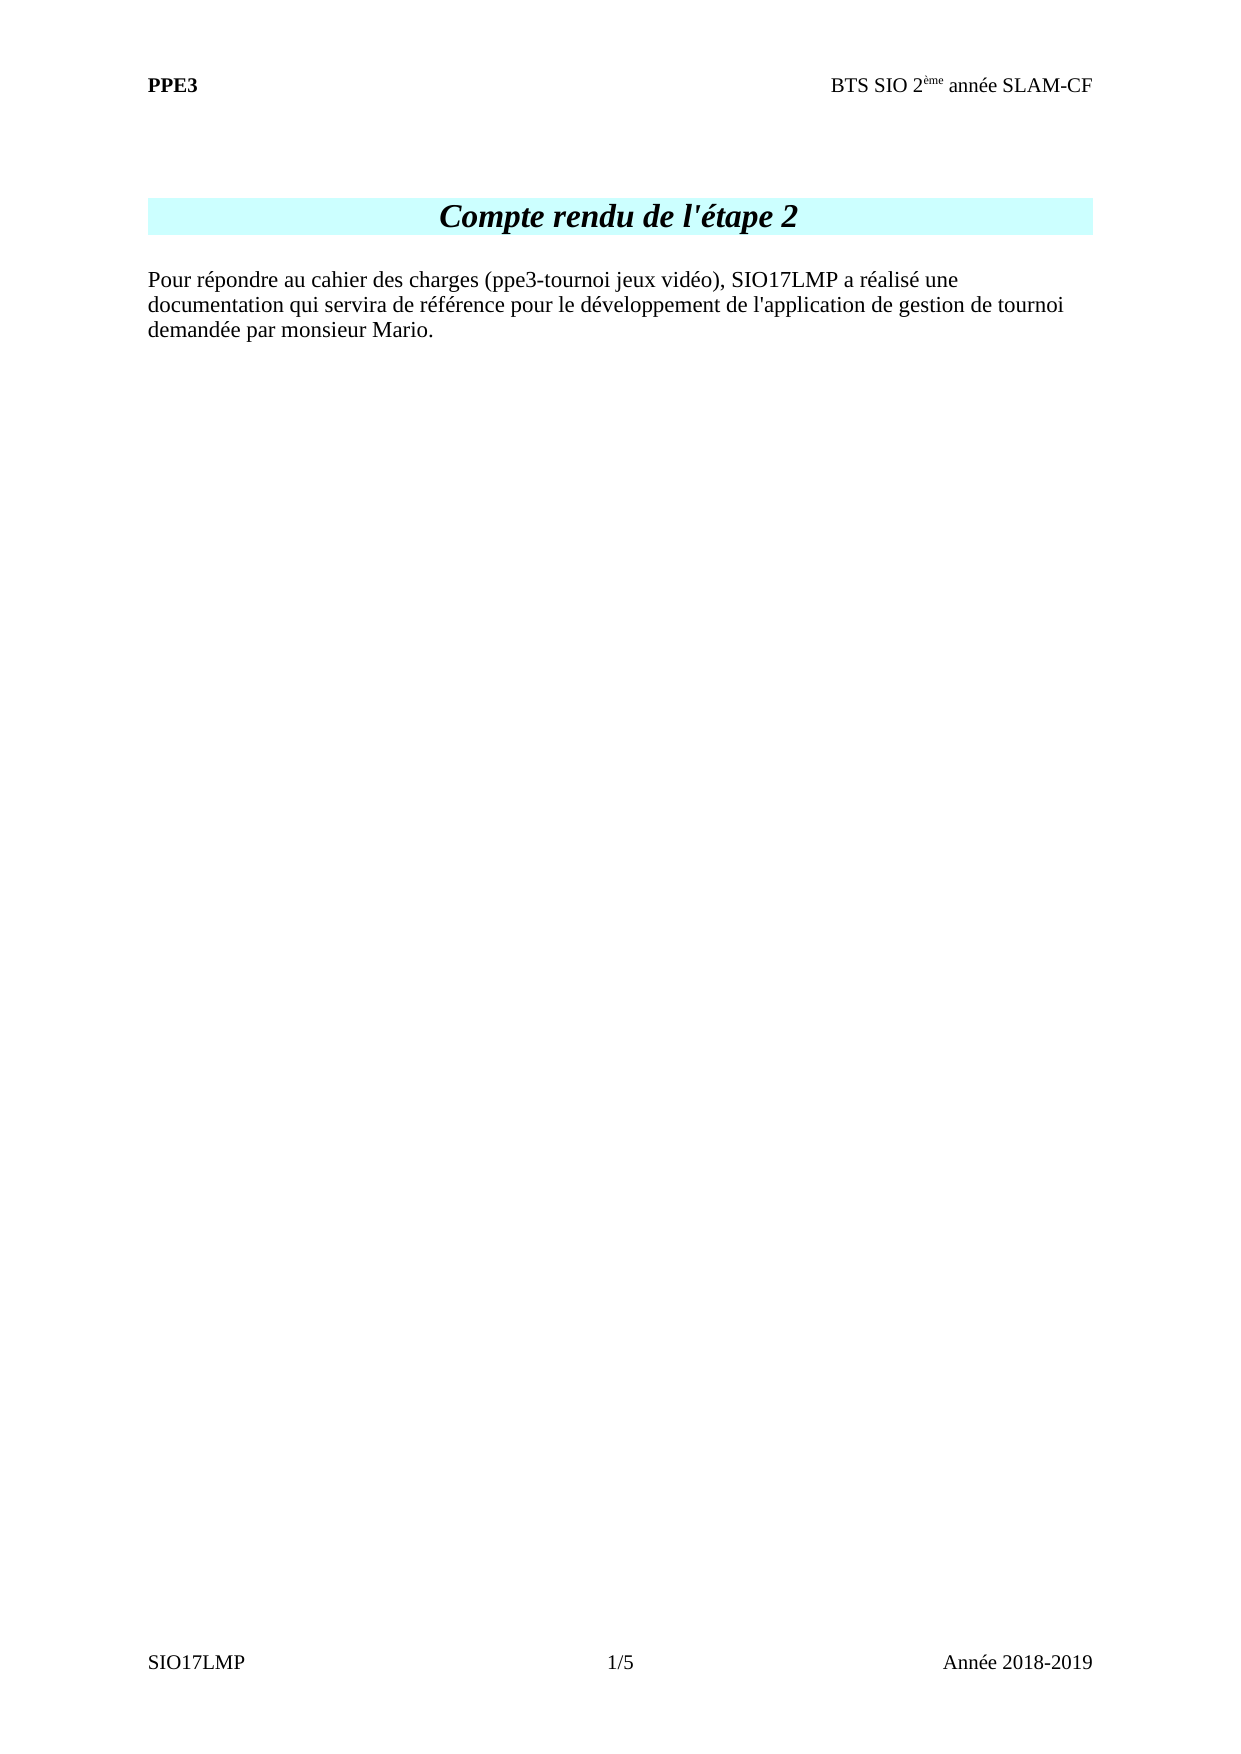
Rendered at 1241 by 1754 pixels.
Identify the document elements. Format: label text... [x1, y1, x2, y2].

text Pour répondre au cahier des charges (ppe3-tournoi jeux vidéo), SIO17LMP a réalisé une documentation qui servira de référence pour le développement de l'application de gestion de tournoi demandée par monsieur Mario. [148, 267, 1093, 343]
text Compte rendu de l'étape 2 [148, 198, 1093, 235]
